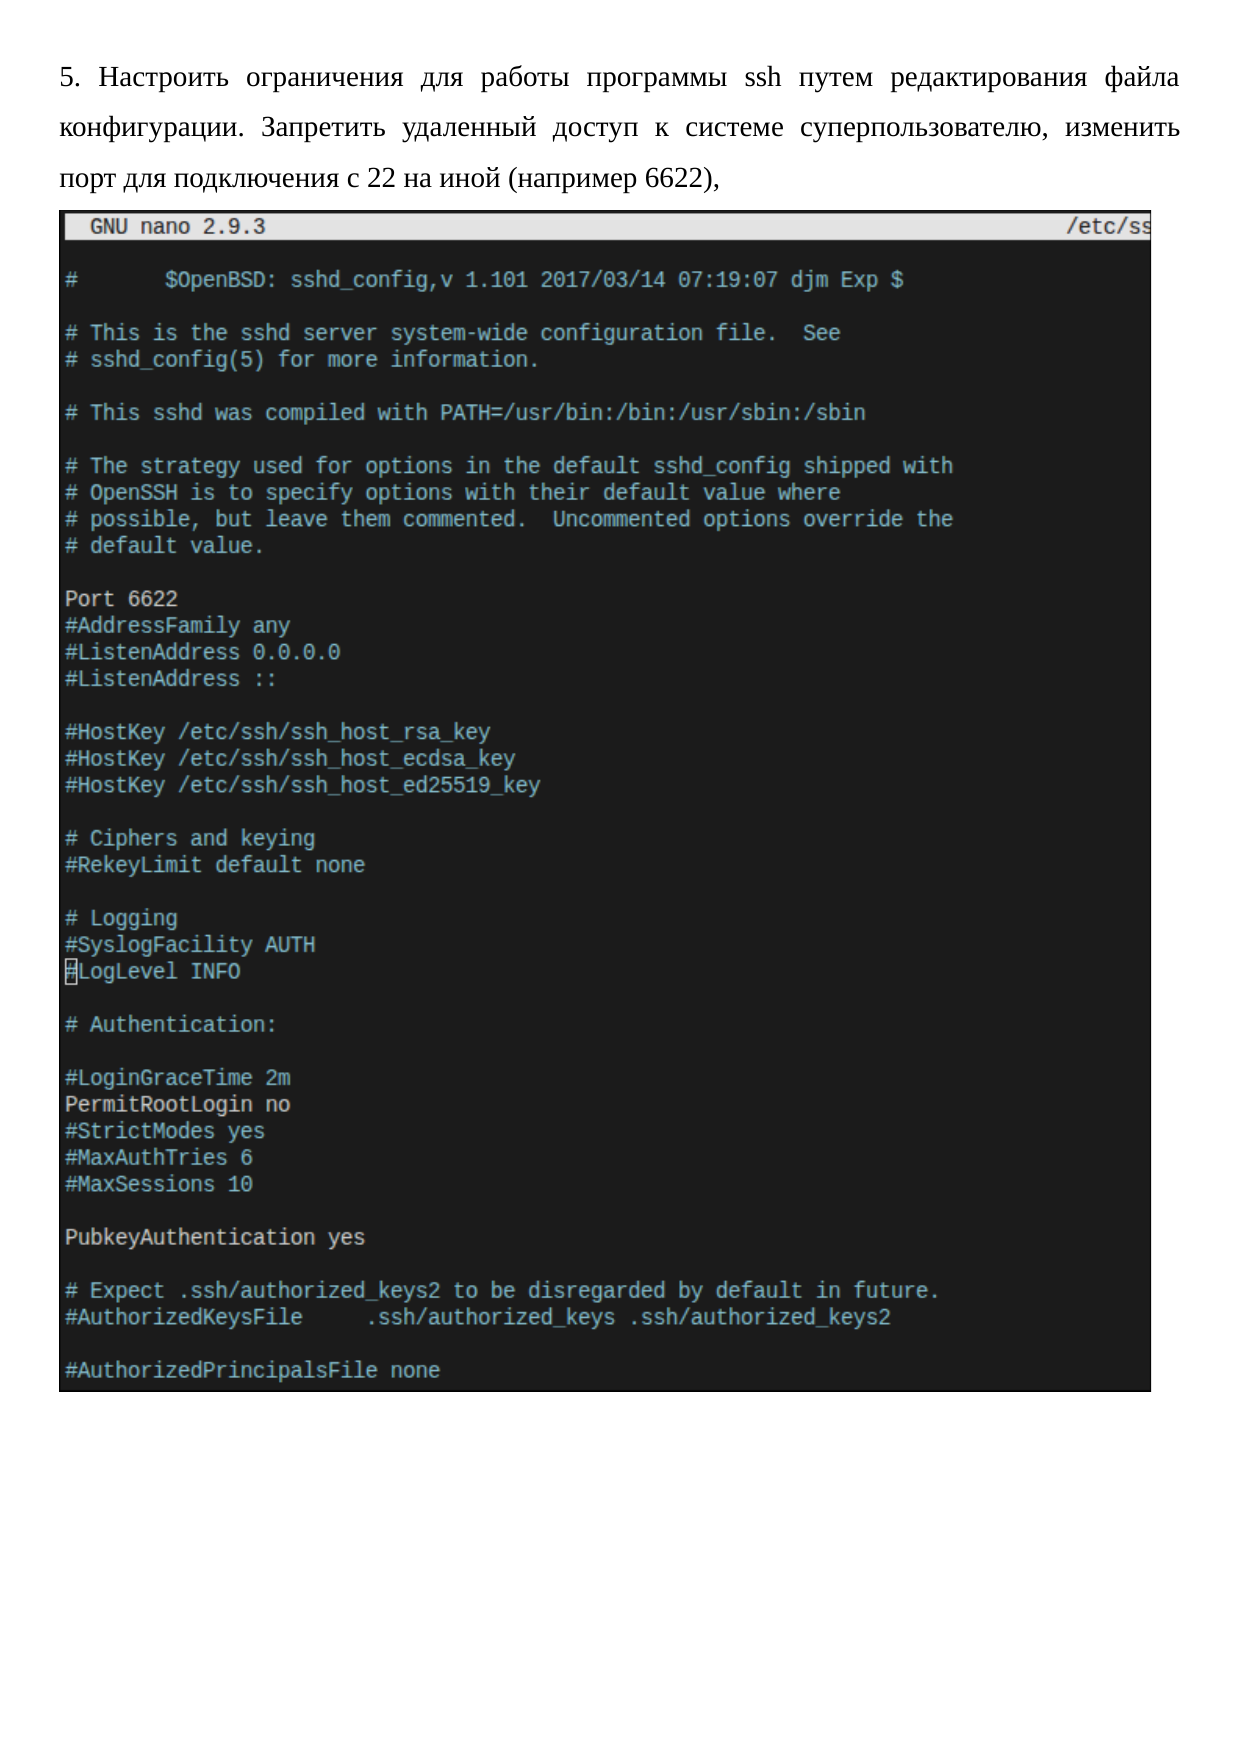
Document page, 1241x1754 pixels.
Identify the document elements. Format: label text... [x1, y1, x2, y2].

picture [59, 210, 1152, 1392]
text 5. Настроить ограничения для работы программы ssh путем редактирования файла конфигурации. Запретить удаленный доступ к системе суперпользователю, изменить порт для подключения с 22 на иной (например 6622), [59, 59, 1181, 193]
